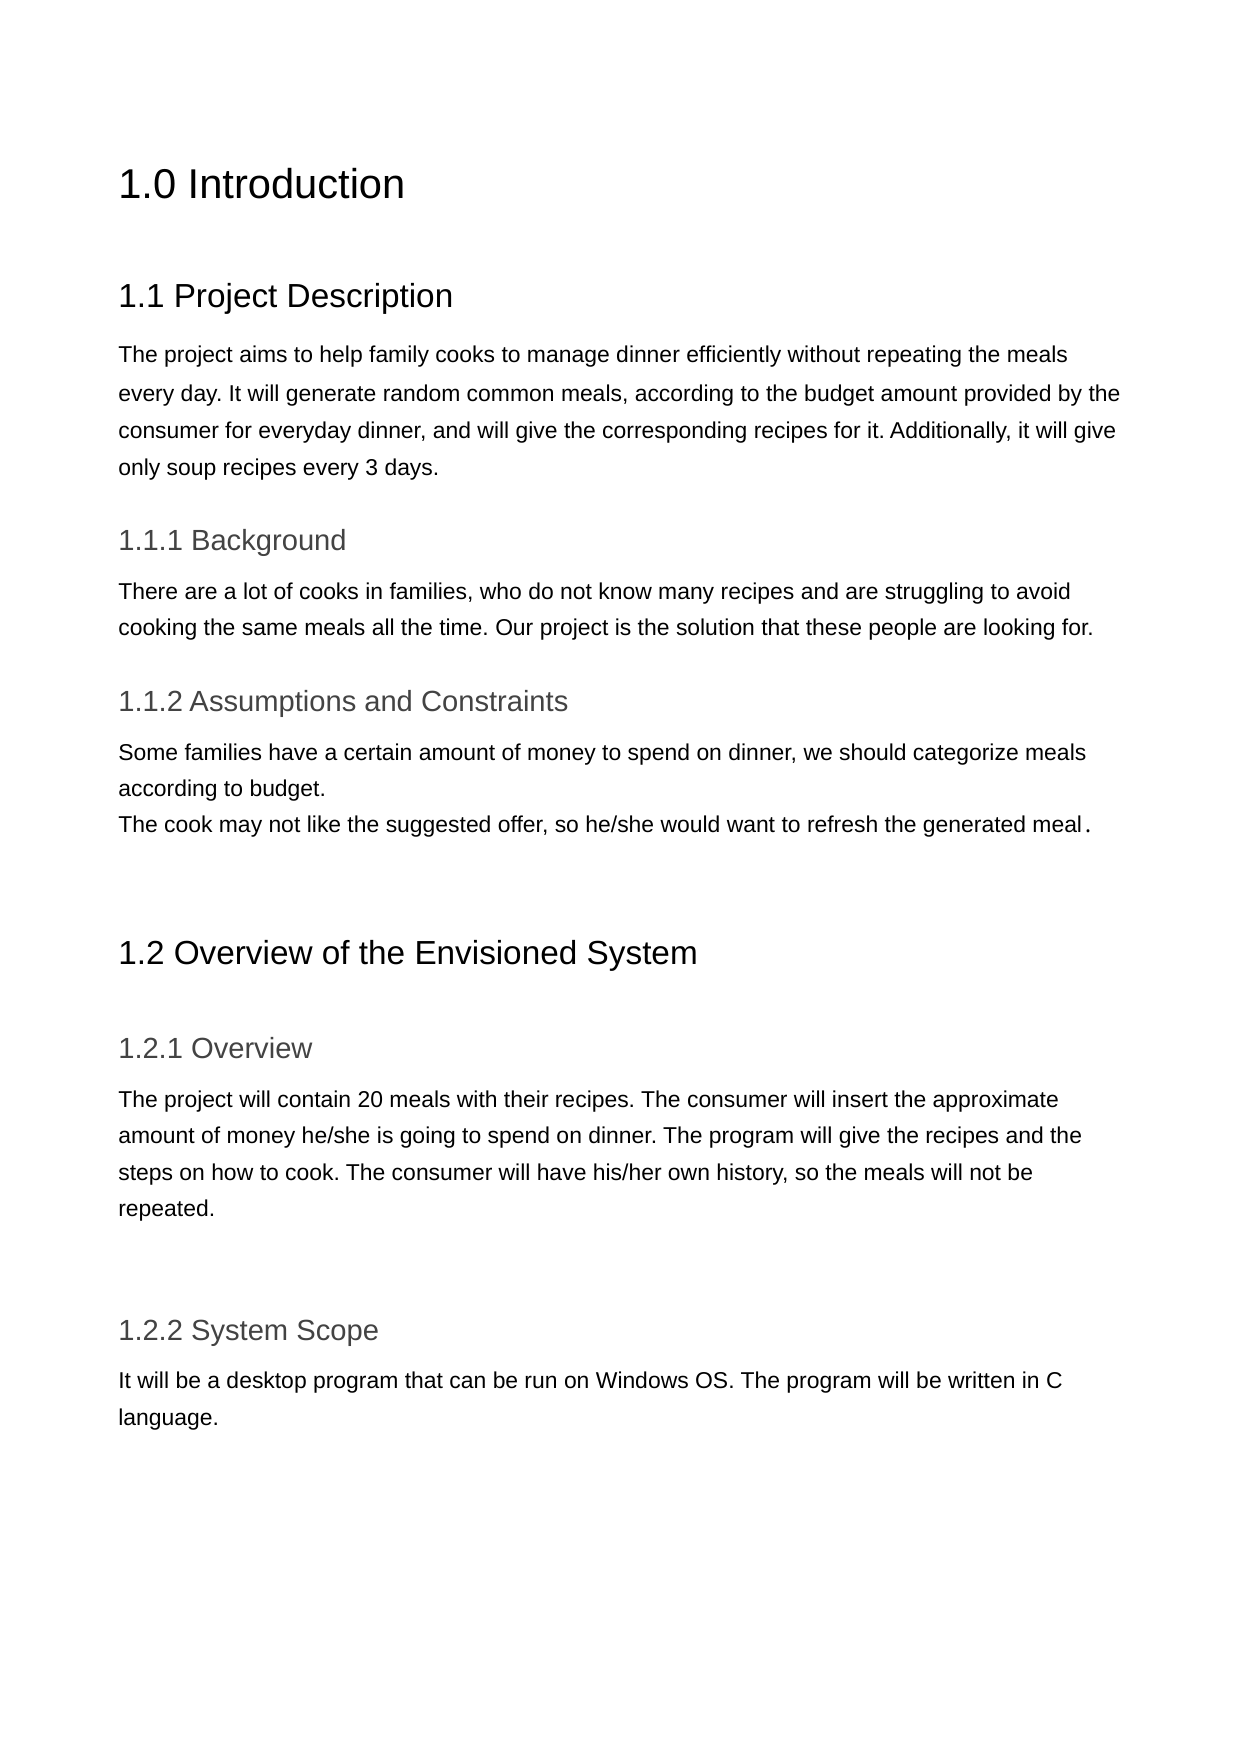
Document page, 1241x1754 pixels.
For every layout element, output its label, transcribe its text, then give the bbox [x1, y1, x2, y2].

subtitle 1.1.1 Background [118, 523, 1122, 557]
text There are a lot of cooks in families, who do not know many recipes and are struggling to avoid cooking the same meals all the time. Our project is the solution that these people are looking for. [118, 578, 1122, 641]
subtitle 1.2.1 Overview [118, 1032, 1122, 1065]
text The project aims to help family cooks to manage dinner efficiently without repeating the meals every day. It will generate random common meals, according to the budget amount provided by the consumer for everyday dinner, and will give the corresponding recipes for it. Additionally, it will give only soup recipes every 3 days. [118, 341, 1122, 480]
subtitle 1.0 Introduction [118, 160, 1122, 208]
text It will be a desktop program that can be run on Windows OS. The program will be written in C language. [118, 1367, 1122, 1430]
subtitle 1.1 Project Description [118, 276, 1122, 314]
subtitle 1.2.2 System Scope [118, 1312, 1122, 1346]
text Some families have a certain amount of money to spend on dinner, we should categorize meals according to budget. [118, 738, 1122, 801]
subtitle 1.2 Overview of the Envisioned System [118, 933, 1122, 971]
text The cook may not like the suggested offer, so he/she would want to refresh the generated meal․ [118, 811, 1122, 838]
subtitle 1.1.2 Assumptions and Constraints [118, 684, 1122, 717]
text The project will contain 20 meals with their recipes. The consumer will insert the approximate amount of money he/she is going to spend on dinner. The program will give the recipes and the steps on how to cook. The consumer will have his/her own history, so the meals will not be repeated. [118, 1086, 1122, 1222]
